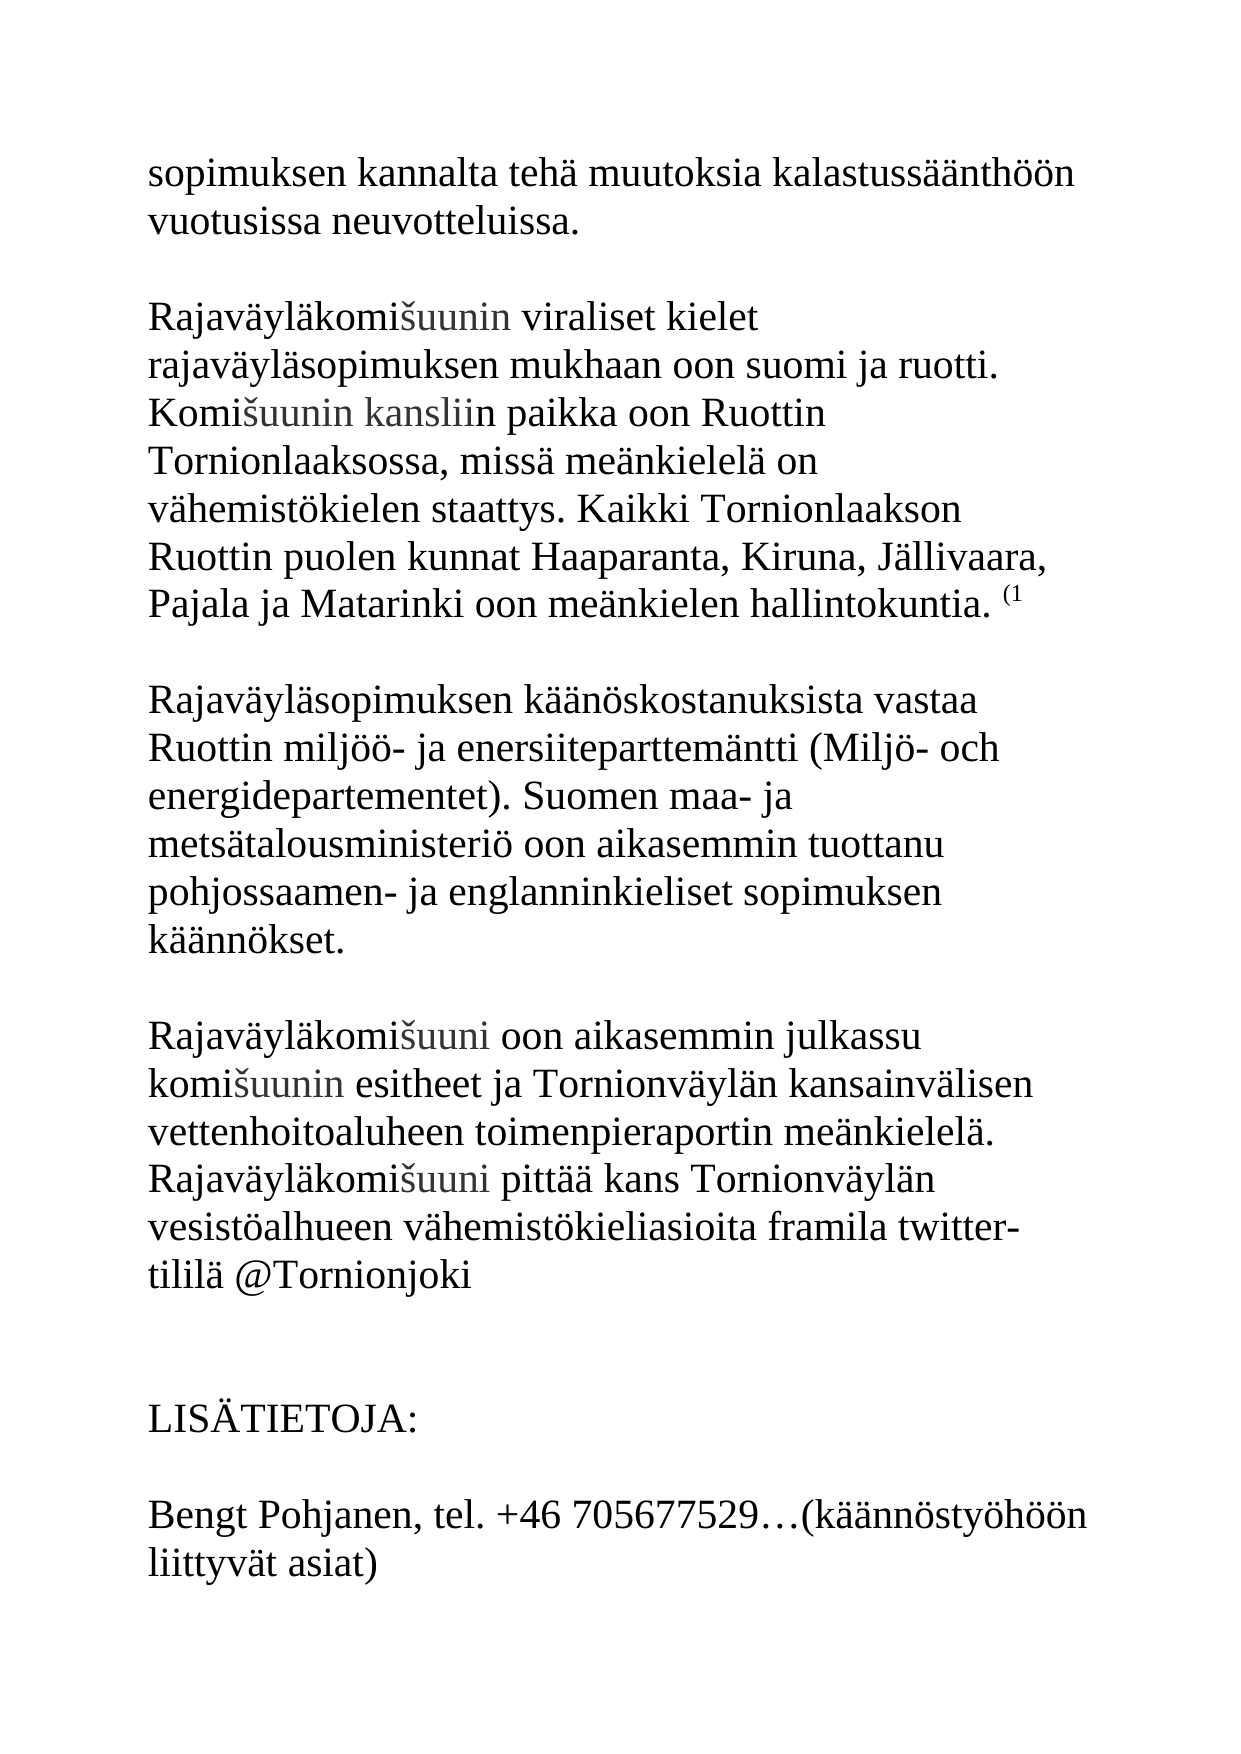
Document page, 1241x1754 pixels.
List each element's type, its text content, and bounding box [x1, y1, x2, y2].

text LISÄTIETOJA: [148, 1393, 1093, 1441]
text Rajaväyläkomišuuni oon aikasemmin julkassu komišuunin esitheet ja Tornionväylän kansainvälisen vettenhoitoaluheen toimenpieraportin meänkielelä. Rajaväyläkomišuuni pittää kans Tornionväylän vesistöalhueen vähemistökieliasioita framila twitter-tililä @Tornionjoki [148, 1010, 1093, 1298]
text Bengt Pohjanen, tel. +46 705677529…(käännöstyöhöön liittyvät asiat) [148, 1489, 1093, 1585]
text Rajaväyläsopimuksen käänöskostanuksista vastaa Ruottin miljöö- ja enersiiteparttemäntti (Miljö- och energidepartementet). Suomen maa- ja metsätalousministeriö oon aikasemmin tuottanu pohjossaamen- ja englanninkieliset sopimuksen käännökset. [148, 675, 1093, 962]
text Rajaväyläkomišuunin viraliset kielet rajaväyläsopimuksen mukhaan oon suomi ja ruotti. Komišuunin kansliin paikka oon Ruottin Tornionlaaksossa, missä meänkielelä on vähemistökielen staattys. Kaikki Tornionlaakson Ruottin puolen kunnat Haaparanta, Kiruna, Jällivaara, Pajala ja Matarinki oon meänkielen hallintokuntia. (1 [148, 291, 1093, 627]
text sopimuksen kannalta tehä muutoksia kalastussäänthöön vuotusissa neuvotteluissa. [148, 148, 1093, 243]
